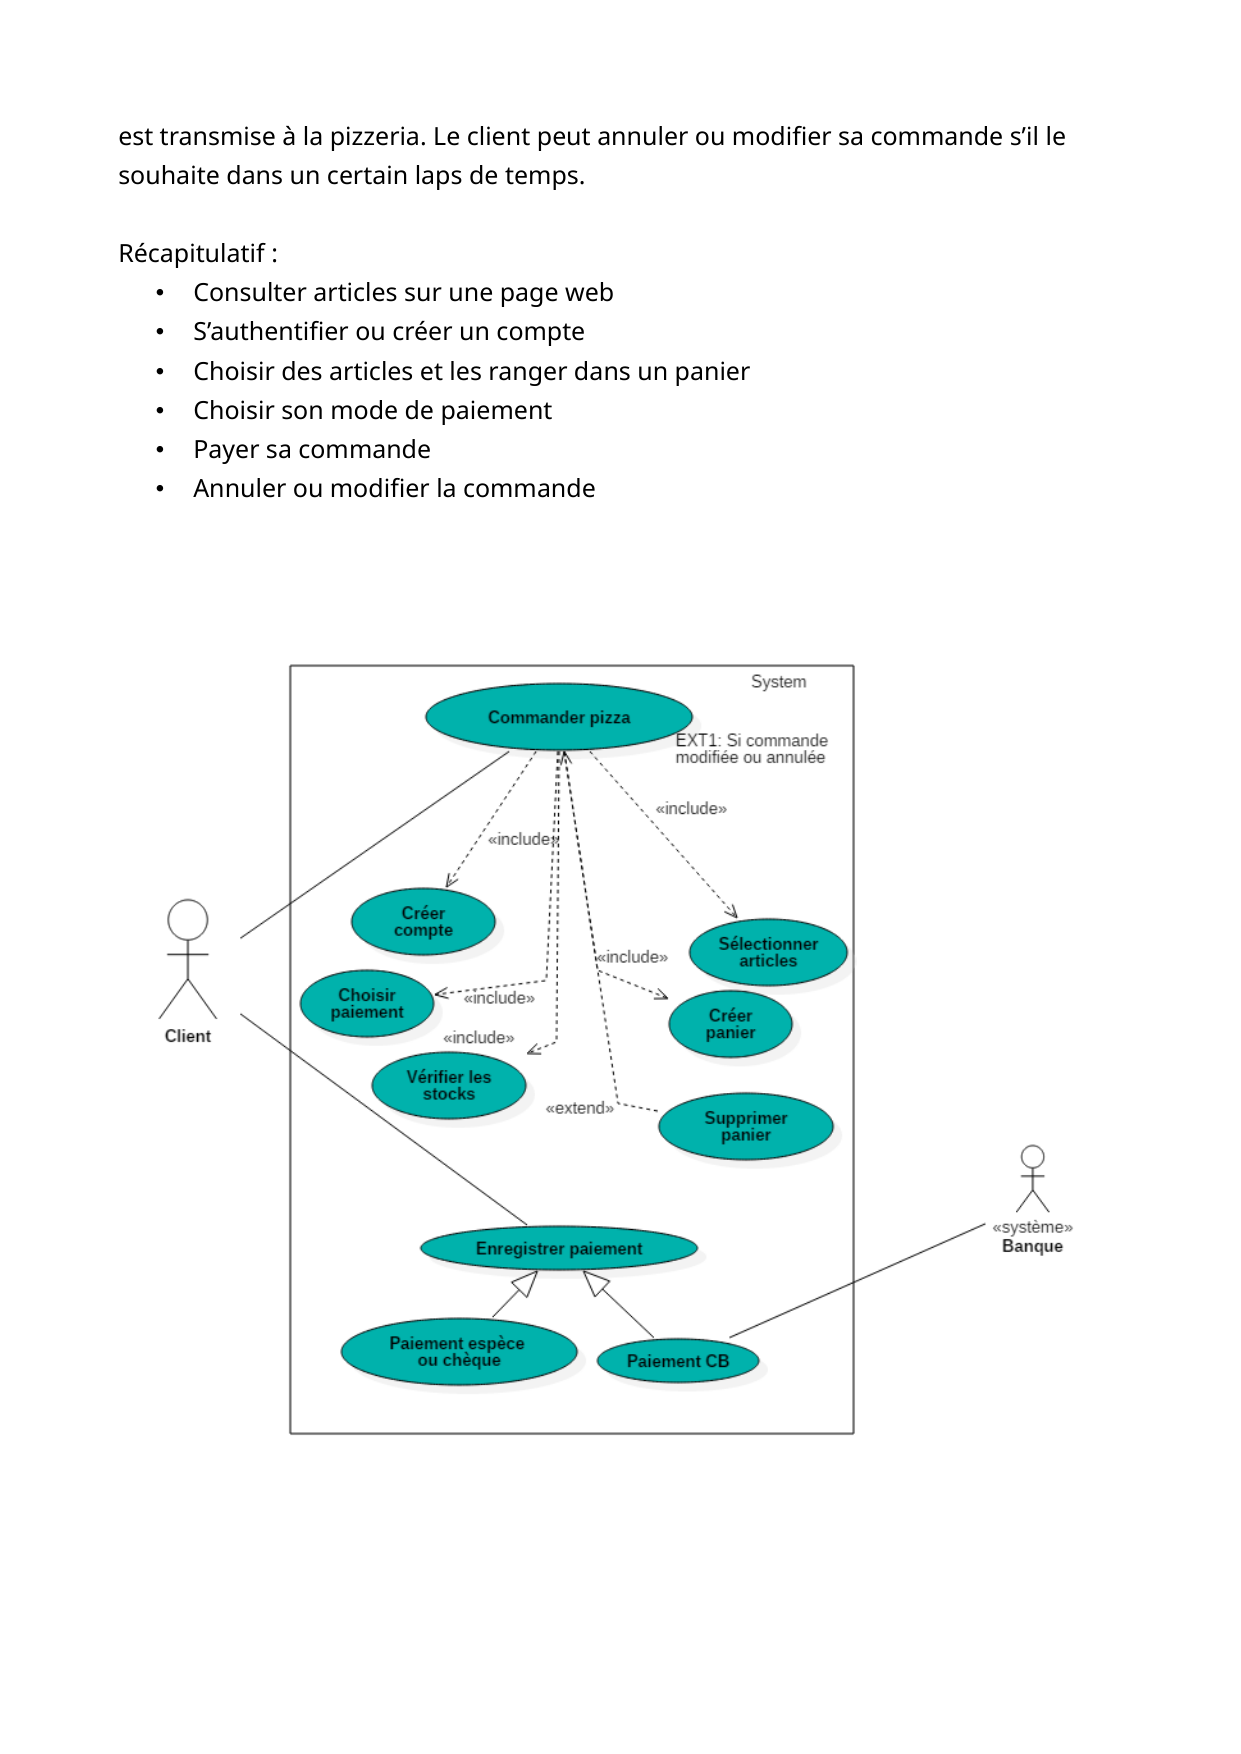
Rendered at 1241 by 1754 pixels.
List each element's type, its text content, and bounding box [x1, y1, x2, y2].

picture [124, 653, 1129, 1485]
list Consulter articles sur une page web [156, 275, 1122, 309]
list Choisir des articles et les ranger dans un panier [156, 353, 1122, 387]
text Récapitulatif : [118, 236, 1122, 270]
list Choisir son mode de paiement [156, 392, 1122, 426]
list Annuler ou modifier la commande [156, 471, 1122, 505]
list S’authentifier ou créer un compte [156, 314, 1122, 348]
text est transmise à la pizzeria. Le client peut annuler ou modifier sa commande s’il le souhaite dans un certain laps de temps. [118, 118, 1122, 191]
list Payer sa commande [156, 431, 1122, 466]
